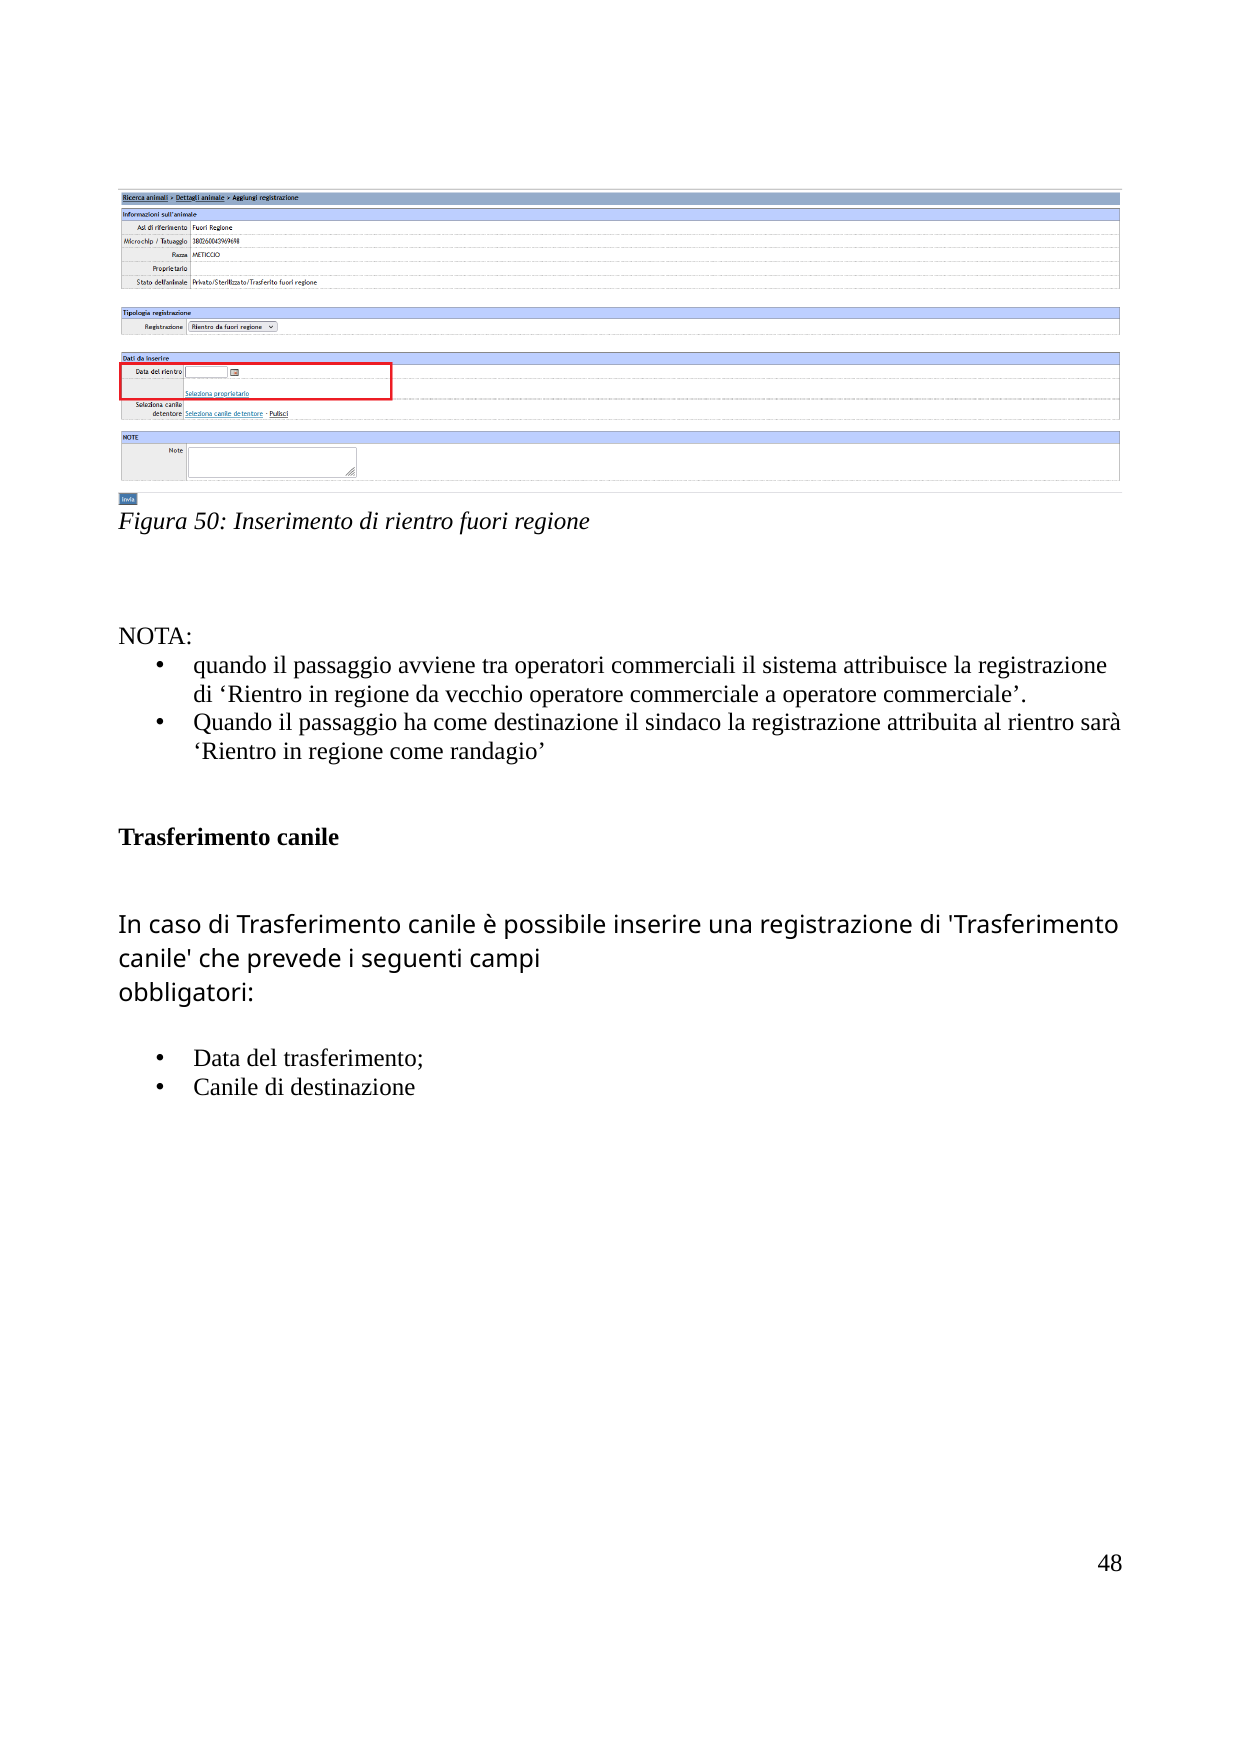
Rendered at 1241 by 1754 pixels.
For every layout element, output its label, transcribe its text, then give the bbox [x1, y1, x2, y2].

text Trasferimento canile [118, 822, 1122, 851]
list Data del trasferimento; [156, 1043, 1122, 1072]
text obbligatori: [118, 975, 1122, 1009]
list Canile di destinazione [156, 1072, 1122, 1101]
text In caso di Trasferimento canile è possibile inserire una registrazione di 'Trasferimento canile' che prevede i seguenti campi [118, 907, 1122, 975]
text Figura 50: Inserimento di rientro fuori regione [118, 507, 1122, 535]
list quando il passaggio avviene tra operatori commerciali il sistema attribuisce la registrazione di ‘Rientro in regione da vecchio operatore commerciale a operatore commerciale’. [156, 650, 1122, 707]
list Quando il passaggio ha come destinazione il sindaco la registrazione attribuita al rientro sarà ‘Rientro in regione come randagio’ [156, 707, 1122, 765]
text NOTA: [118, 621, 1122, 650]
